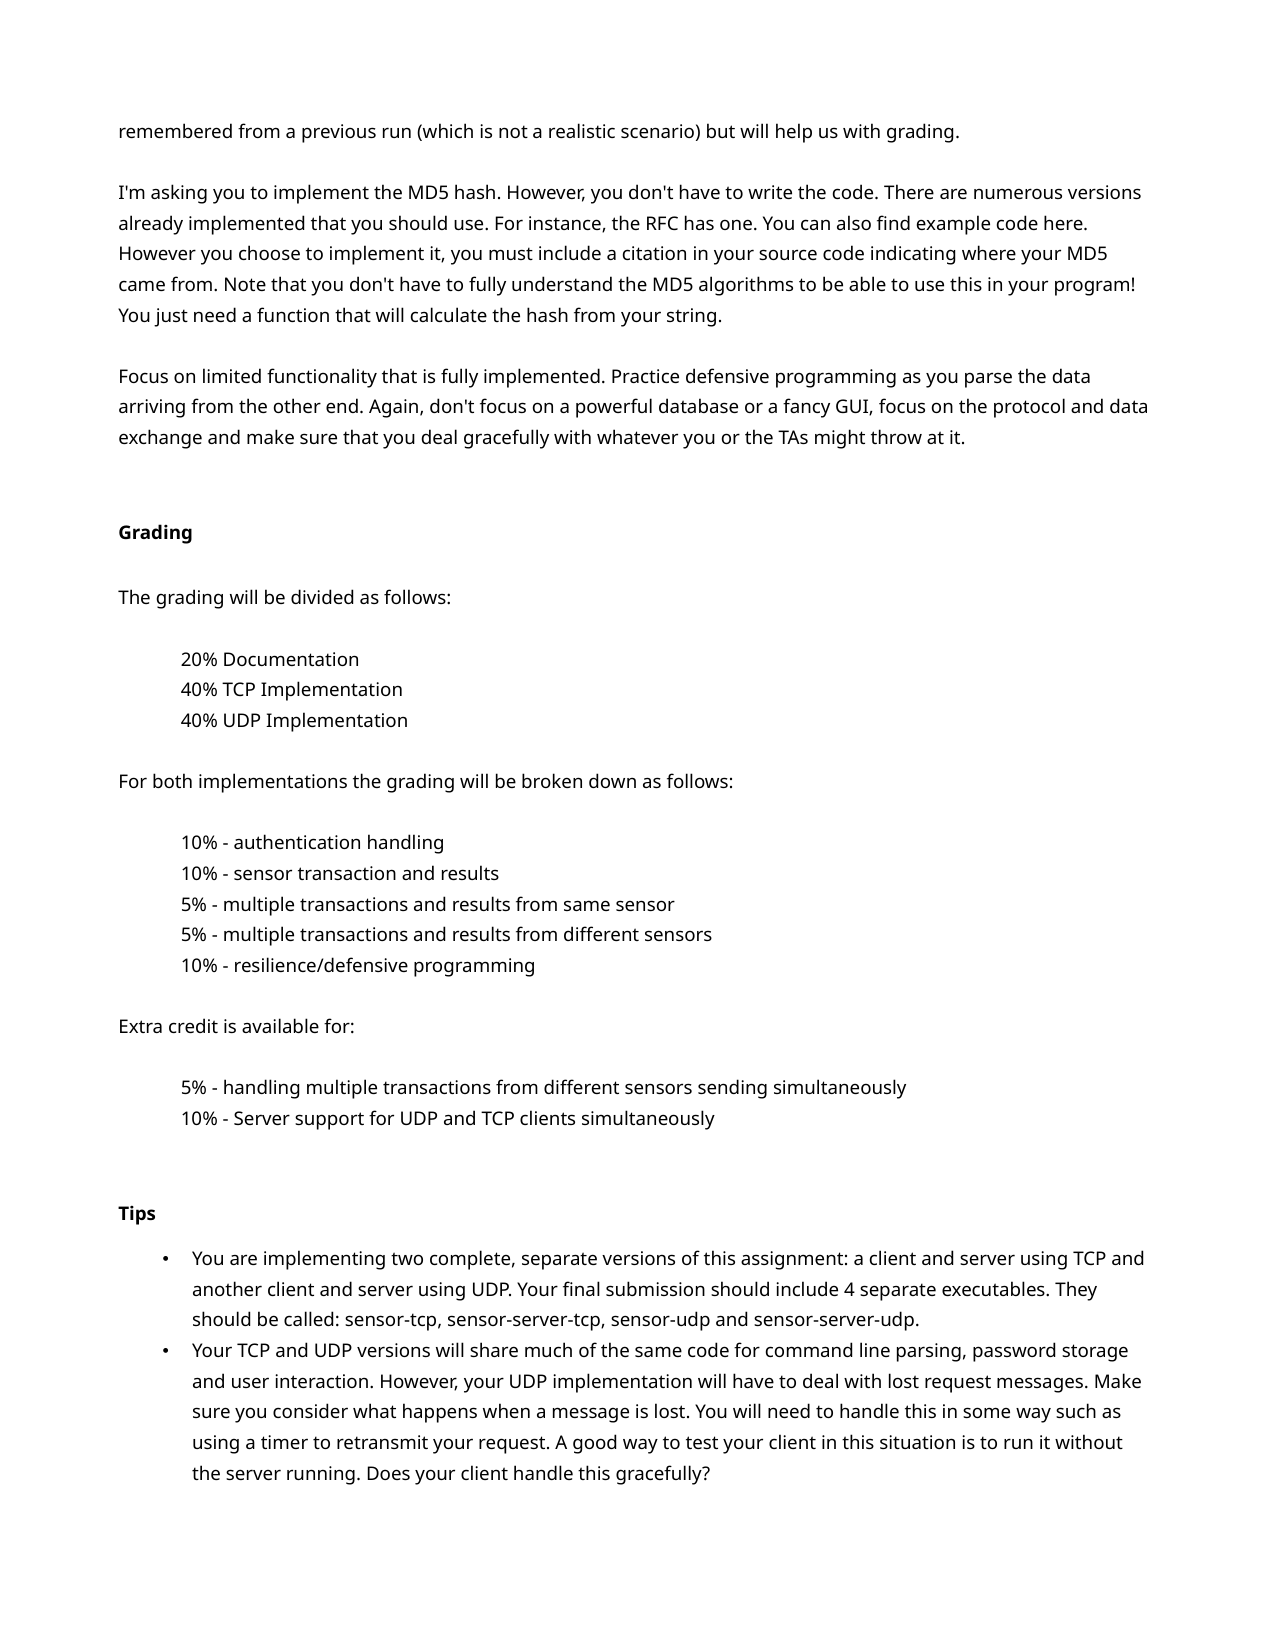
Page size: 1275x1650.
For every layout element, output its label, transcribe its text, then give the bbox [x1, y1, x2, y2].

text 40% TCP Implementation [181, 676, 1157, 702]
text 40% UDP Implementation [181, 707, 1157, 763]
text Grading [118, 519, 1157, 545]
text 10% - resilience/defensive programming [181, 952, 1157, 1008]
list You are implementing two complete, separate versions of this assignment: a client and server using TCP and another client and server using UDP. Your final submission should include 4 separate executables. They should be called: sensor-tcp, sensor-server-tcp, sensor-udp and sensor-server-udp. [162, 1246, 1157, 1332]
text 10% - Server support for UDP and TCP clients simultaneously [181, 1105, 1157, 1131]
text 5% - multiple transactions and results from different sensors [181, 921, 1157, 947]
text remembered from a previous run (which is not a realistic scenario) but will help us with grading. [118, 118, 1157, 174]
text 10% - sensor transaction and results [181, 860, 1157, 886]
text I'm asking you to implement the MD5 hash. However, you don't have to write the code. There are numerous versions already implemented that you should use. For instance, the RFC has one. You can also find example code here. However you choose to implement it, you must include a citation in your source code indicating where your MD5 came from. Note that you don't have to fully understand the MD5 algorithms to be able to use this in your program! You just need a function that will calculate the hash from your string. [118, 179, 1157, 358]
text The grading will be divided as follows: [118, 584, 1157, 641]
text Extra credit is available for: [118, 1013, 1157, 1069]
text Tips [118, 1200, 1157, 1226]
text Focus on limited functionality that is fully implemented. Practice defensive programming as you parse the data arriving from the other end. Again, don't focus on a powerful database or a fancy GUI, focus on the protocol and data exchange and make sure that you deal gracefully with whatever you or the TAs might throw at it. [118, 363, 1157, 450]
text For both implementations the grading will be broken down as follows: [118, 768, 1157, 824]
text 10% - authentication handling [181, 829, 1157, 855]
text 20% Documentation [181, 646, 1157, 671]
text 5% - handling multiple transactions from different sensors sending simultaneously [181, 1074, 1157, 1100]
text 5% - multiple transactions and results from same sensor [181, 891, 1157, 916]
list Your TCP and UDP versions will share much of the same code for command line parsing, password storage and user interaction. However, your UDP implementation will have to deal with lost request messages. Make sure you consider what happens when a message is lost. You will need to handle this in some way such as using a timer to retransmit your request. A good way to test your client in this situation is to run it without the server running. Does your client handle this gracefully? [162, 1337, 1157, 1485]
